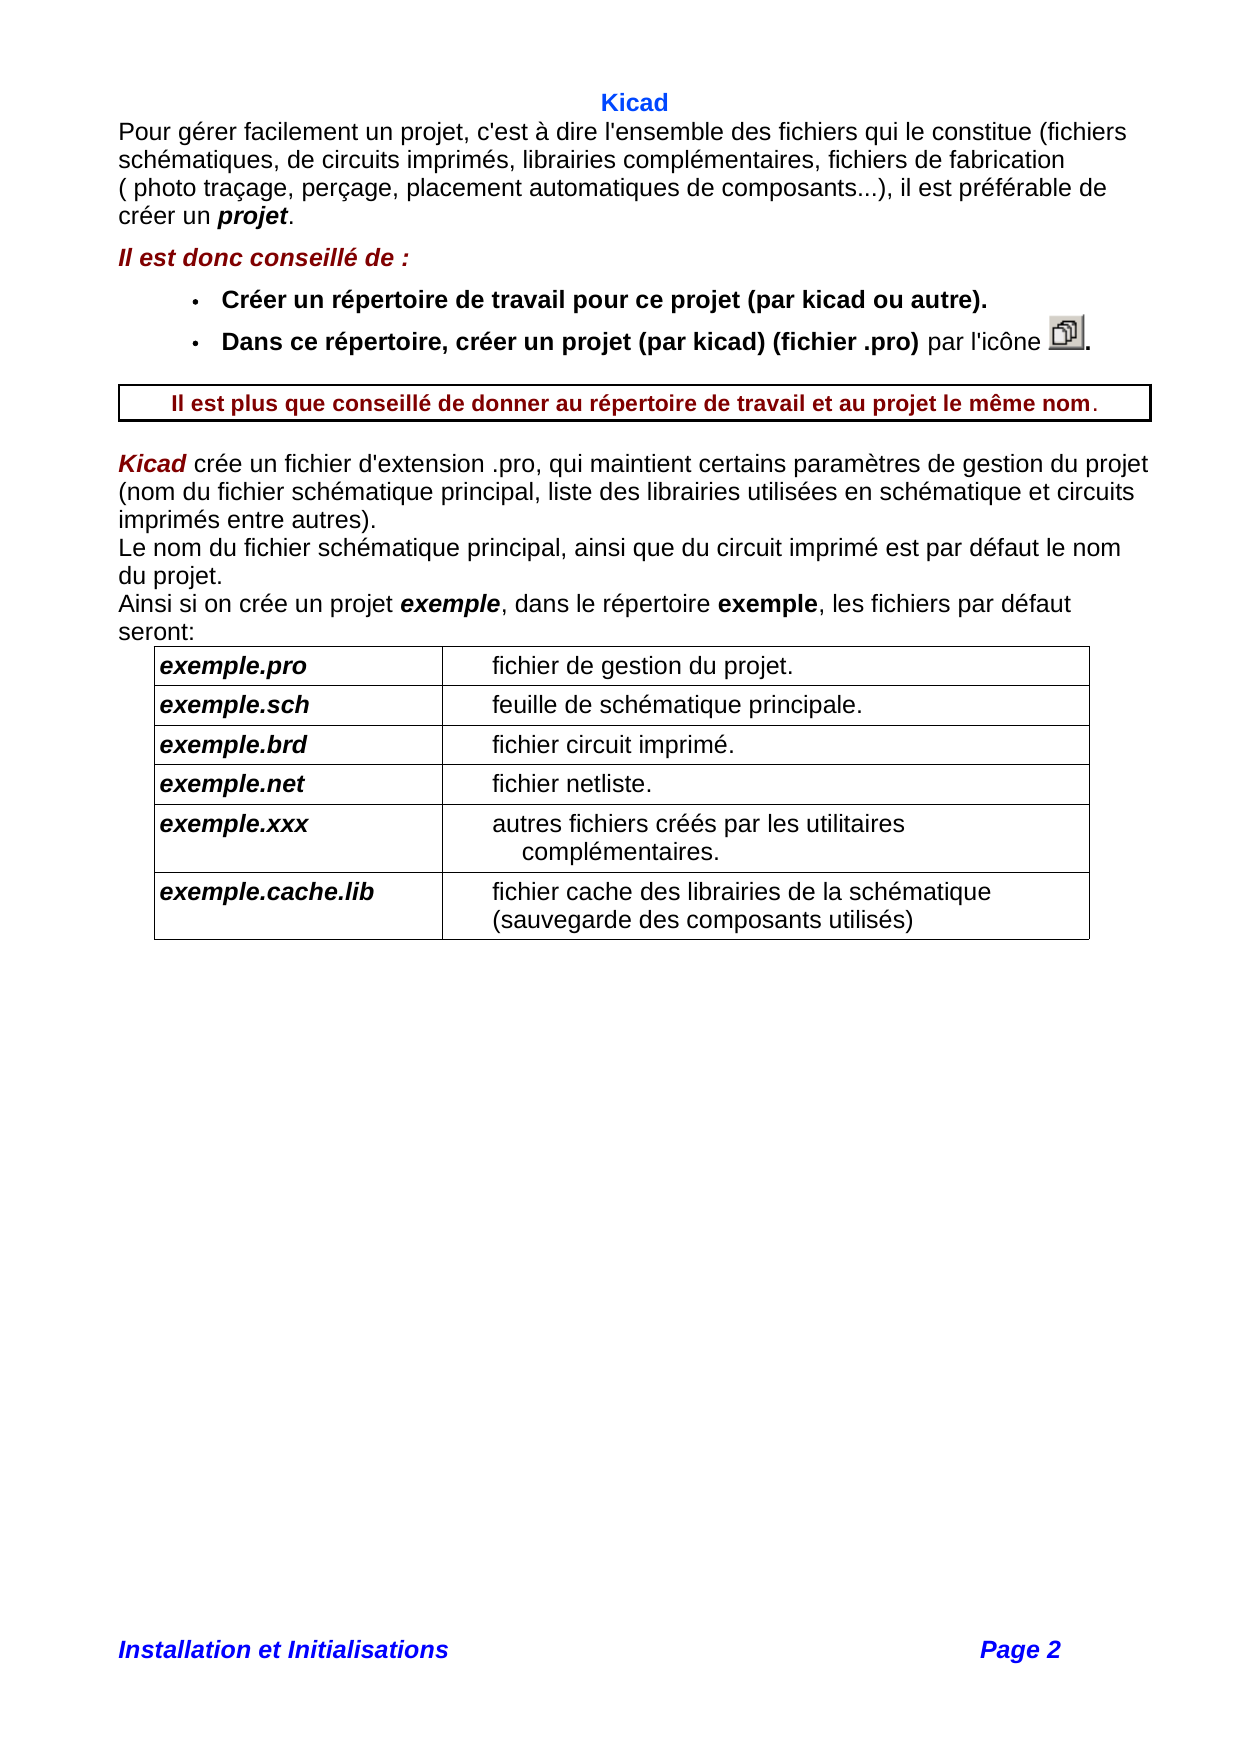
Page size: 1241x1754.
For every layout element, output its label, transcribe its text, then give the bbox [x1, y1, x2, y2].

text Il est plus que conseillé de donner au répertoire de travail et au projet le même nom. [120, 386, 1149, 419]
table_cell exemple.sch [155, 686, 442, 725]
table_cell fichier netliste. [443, 765, 1089, 804]
table_cell exemple.xxx [155, 805, 442, 872]
table_cell feuille de schématique principale. [443, 686, 1089, 725]
table_cell autres fichiers créés par les utilitaires complémentaires. [443, 805, 1089, 872]
table_cell fichier circuit imprimé. [443, 726, 1089, 764]
text Pour gérer facilement un projet, c'est à dire l'ensemble des fichiers qui le constitue (fichiers schématiques, de circuits imprimés, librairies complémentaires, fichiers de fabrication ( photo traçage, perçage, placement automatiques de composants...), il est préférable de créer un projet. [118, 118, 1152, 230]
list Créer un répertoire de travail pour ce projet (par kicad ou autre). [162, 286, 1152, 314]
text Ainsi si on crée un projet exemple, dans le répertoire exemple, les fichiers par défaut seront: [118, 590, 1152, 646]
table_cell exemple.cache.lib [155, 873, 442, 939]
table_cell fichier cache des librairies de la schématique (sauvegarde des composants utilisés) [443, 873, 1089, 939]
text Kicad crée un fichier d'extension .pro, qui maintient certains paramètres de gestion du projet (nom du fichier schématique principal, liste des librairies utilisées en schématique et circuits imprimés entre autres). [118, 449, 1152, 534]
table_cell exemple.net [155, 765, 442, 804]
text Il est donc conseillé de : [118, 244, 1152, 272]
picture [1048, 314, 1085, 350]
table_header exemple.pro [155, 647, 442, 685]
table_header fichier de gestion du projet. [443, 647, 1089, 685]
table_cell exemple.brd [155, 726, 442, 764]
text Le nom du fichier schématique principal, ainsi que du circuit imprimé est par défaut le nom du projet. [118, 534, 1152, 590]
list Dans ce répertoire, créer un projet (par kicad) (fichier .pro) par l'icône . [162, 314, 1152, 356]
